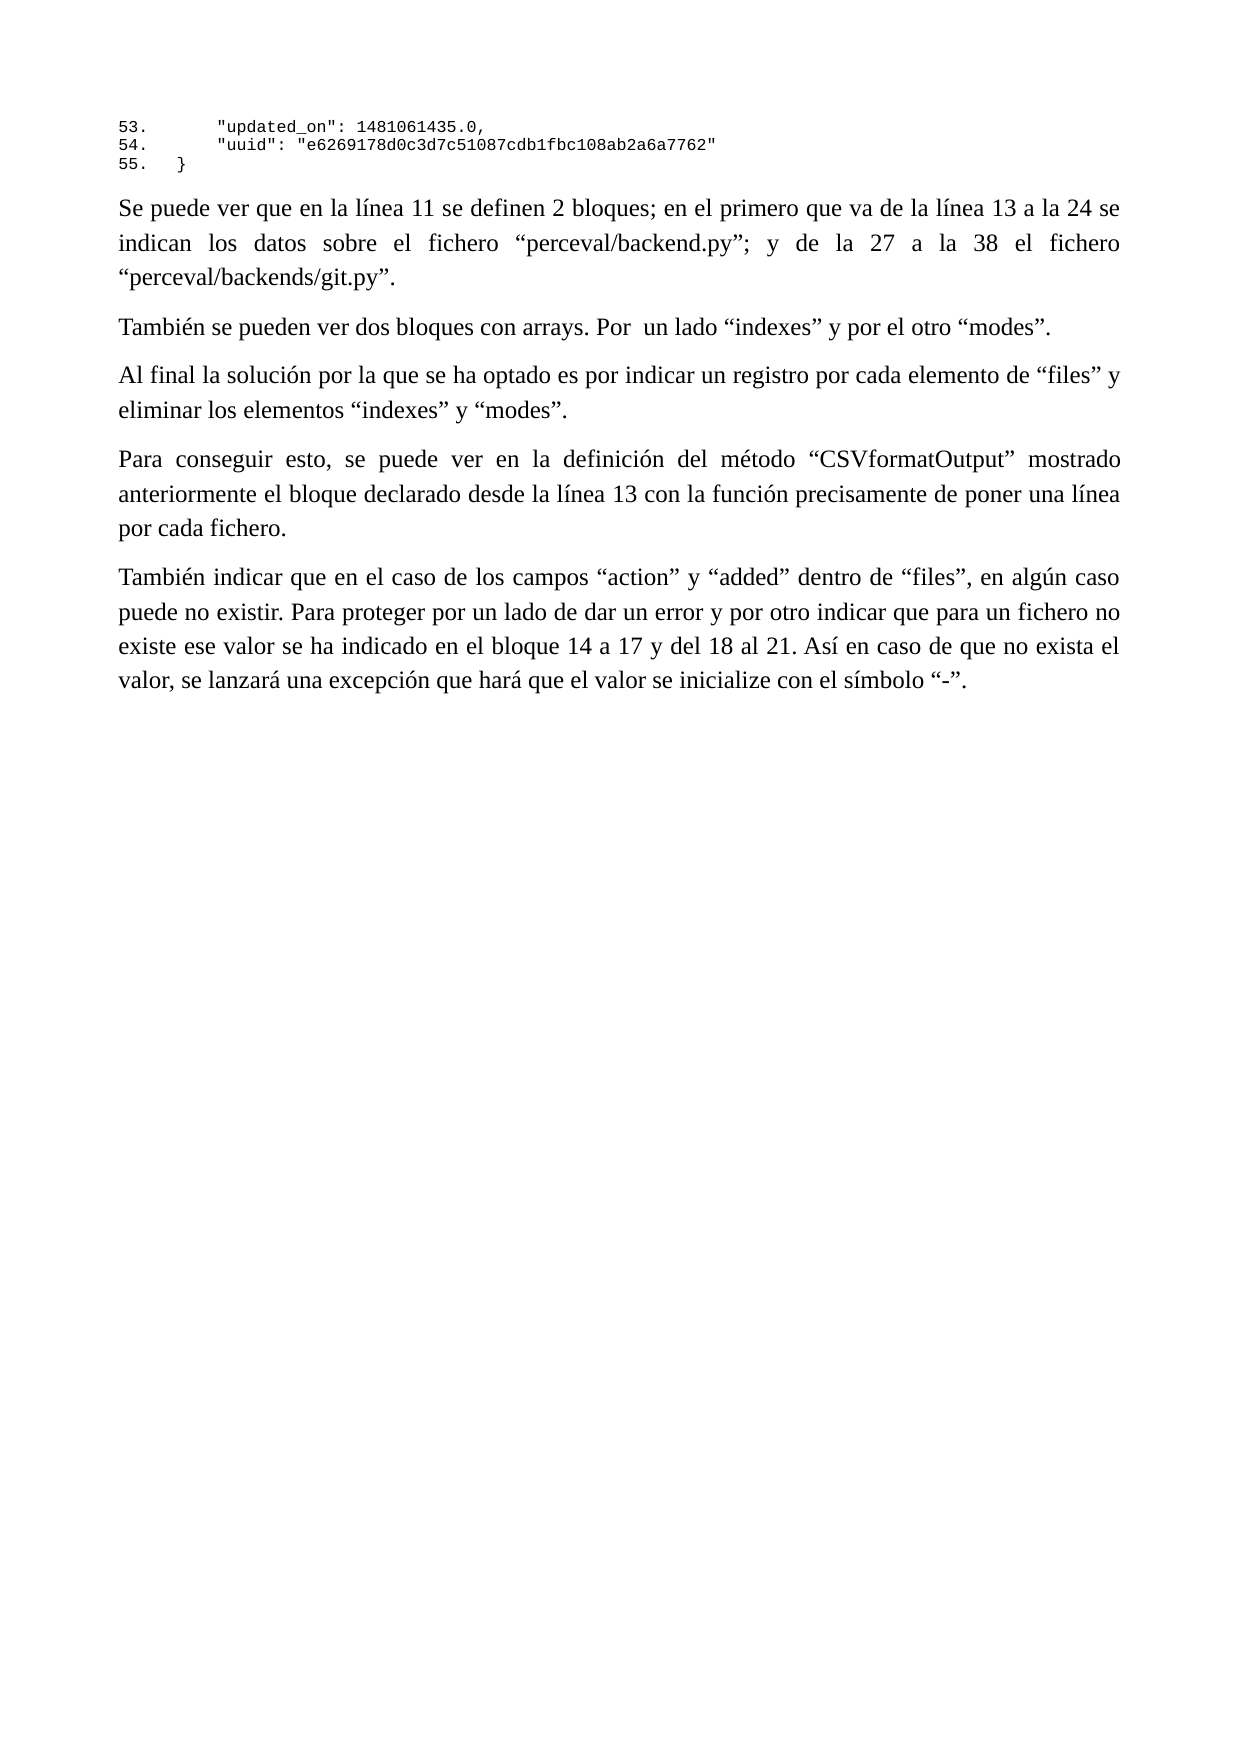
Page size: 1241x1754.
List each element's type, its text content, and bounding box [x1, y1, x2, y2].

text Se puede ver que en la línea 11 se definen 2 bloques; en el primero que va de la línea 13 a la 24 se indican los datos sobre el fichero “perceval/backend.py”; y de la 27 a la 38 el fichero “perceval/backends/git.py”. [118, 193, 1122, 291]
text Para conseguir esto, se puede ver en la definición del método “CSVformatOutput” mostrado anteriormente el bloque declarado desde la línea 13 con la función precisamente de poner una línea por cada fichero. [118, 444, 1122, 542]
text También indicar que en el caso de los campos “action” y “added” dentro de “files”, en algún caso puede no existir. Para proteger por un lado de dar un error y por otro indicar que para un fichero no existe ese valor se ha indicado en el bloque 14 a 17 y del 18 al 21. Así en caso de que no exista el valor, se lanzará una excepción que hará que el valor se inicialize con el símbolo “-”. [118, 562, 1122, 694]
text 55. } [118, 156, 1122, 175]
text 53. "updated_on": 1481061435.0, [118, 118, 1122, 137]
text Al final la solución por la que se ha optado es por indicar un registro por cada elemento de “files” y eliminar los elementos “indexes” y “modes”. [118, 361, 1122, 424]
text 54. "uuid": "e6269178d0c3d7c51087cdb1fbc108ab2a6a7762" [118, 137, 1122, 156]
text También se pueden ver dos bloques con arrays. Por un lado “indexes” y por el otro “modes”. [118, 312, 1122, 340]
